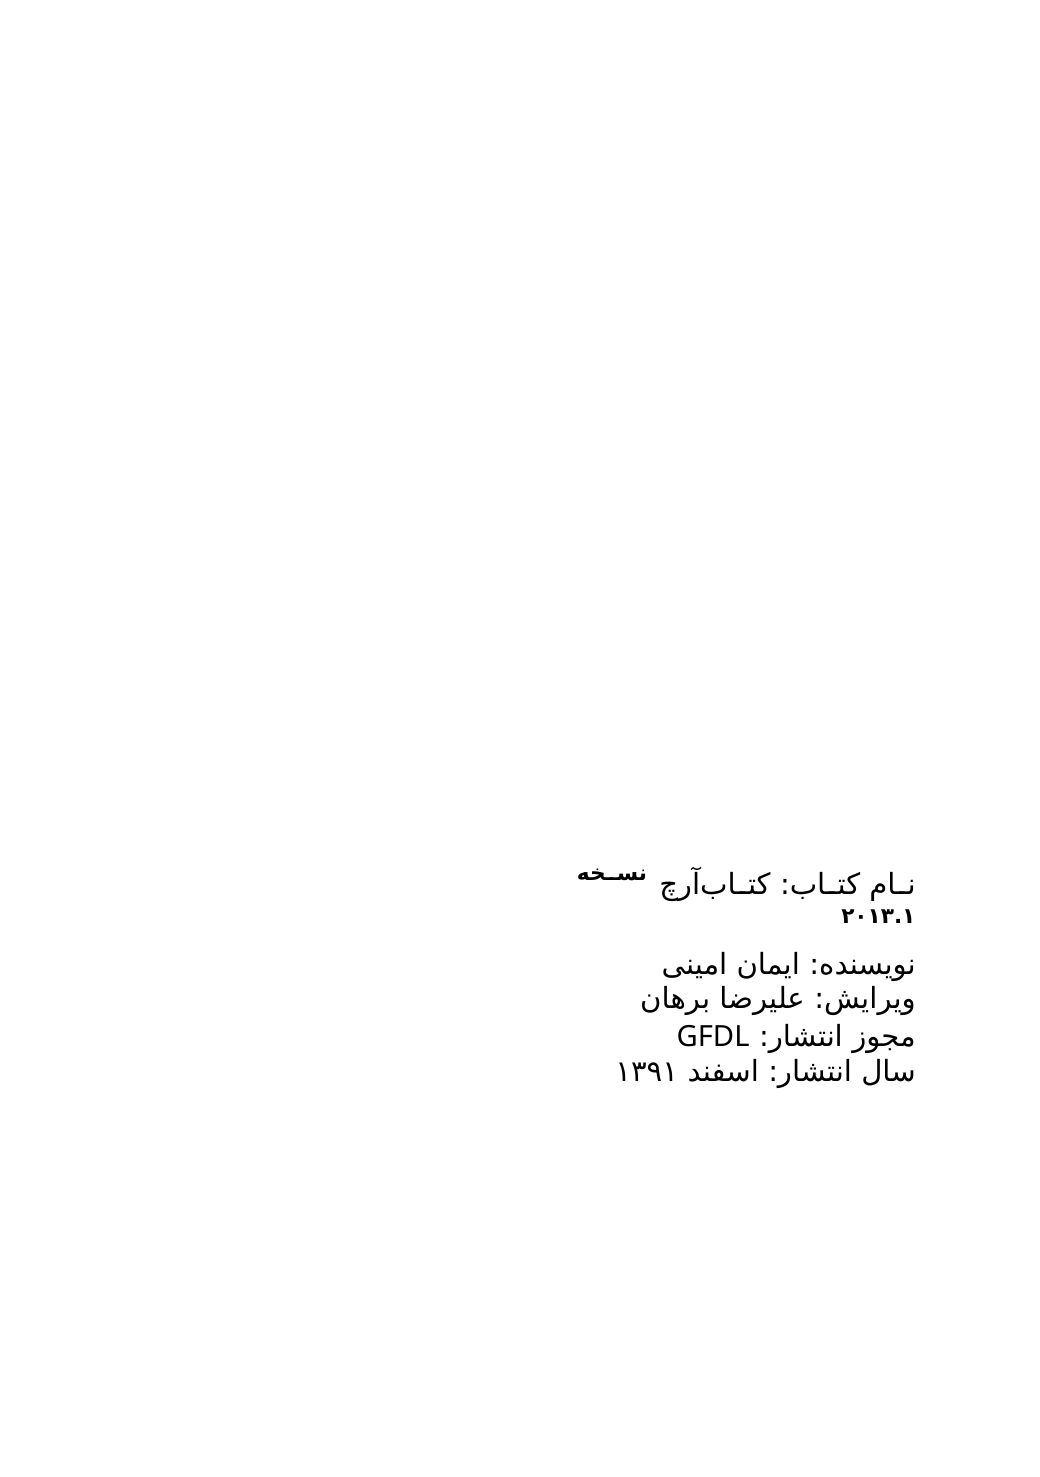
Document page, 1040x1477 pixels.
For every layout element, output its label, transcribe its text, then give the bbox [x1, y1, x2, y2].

table_cell نام کتاب: کتاب‌آرچ نسخه ۲۰۱۳.۱ نویسنده: ایمان امینی ویرایش: علیرضا برهان مجوز انتشار: GFDL سال انتشار: اسفند ۱۳۹۱ [571, 854, 921, 1199]
table_header [571, 118, 921, 854]
table_cell [118, 854, 571, 1199]
table_header [118, 118, 571, 854]
